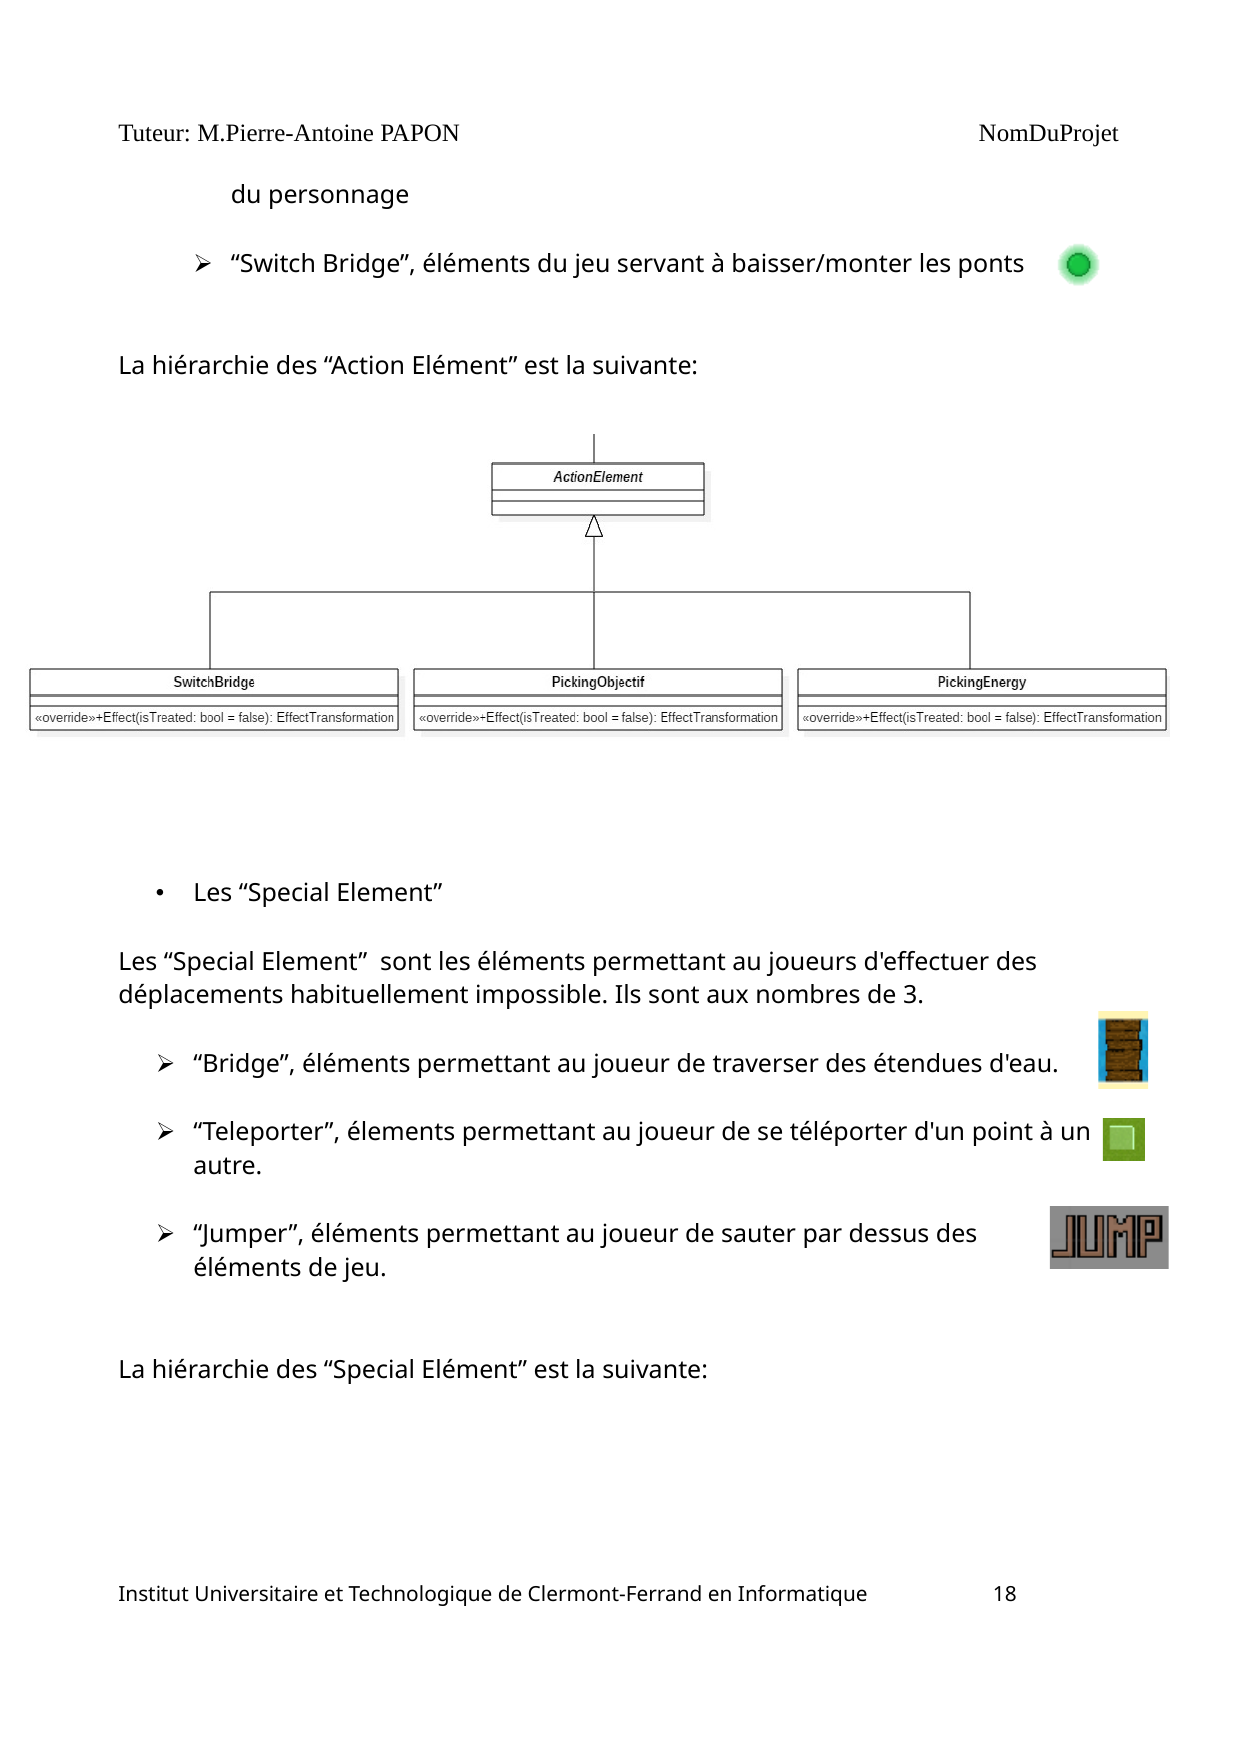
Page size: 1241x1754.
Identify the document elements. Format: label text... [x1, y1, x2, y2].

list “Bridge”, éléments permettant au joueur de traverser des étendues d'eau. [156, 1045, 1098, 1079]
picture [1039, 225, 1122, 308]
picture [25, 434, 1170, 773]
list du personnage [193, 177, 1122, 211]
list Les “Special Element” [156, 875, 1122, 909]
list “Teleporter”, élements permettant au joueur de se téléporter d'un point à un autre. [156, 1113, 1122, 1182]
picture [1049, 1206, 1169, 1269]
list “Jumper”, éléments permettant au joueur de sauter par dessus des éléments de jeu. [156, 1216, 1122, 1284]
text La hiérarchie des “Special Elément” est la suivante: [118, 1352, 1122, 1386]
text La hiérarchie des “Action Elément” est la suivante: [118, 347, 1122, 381]
picture [1102, 1118, 1145, 1161]
picture [1098, 1011, 1149, 1089]
text Les “Special Element” sont les éléments permettant au joueurs d'effectuer des déplacements habituellement impossible. Ils sont aux nombres de 3. [118, 943, 1122, 1011]
list “Switch Bridge”, éléments du jeu servant à baisser/monter les ponts [193, 245, 1039, 279]
